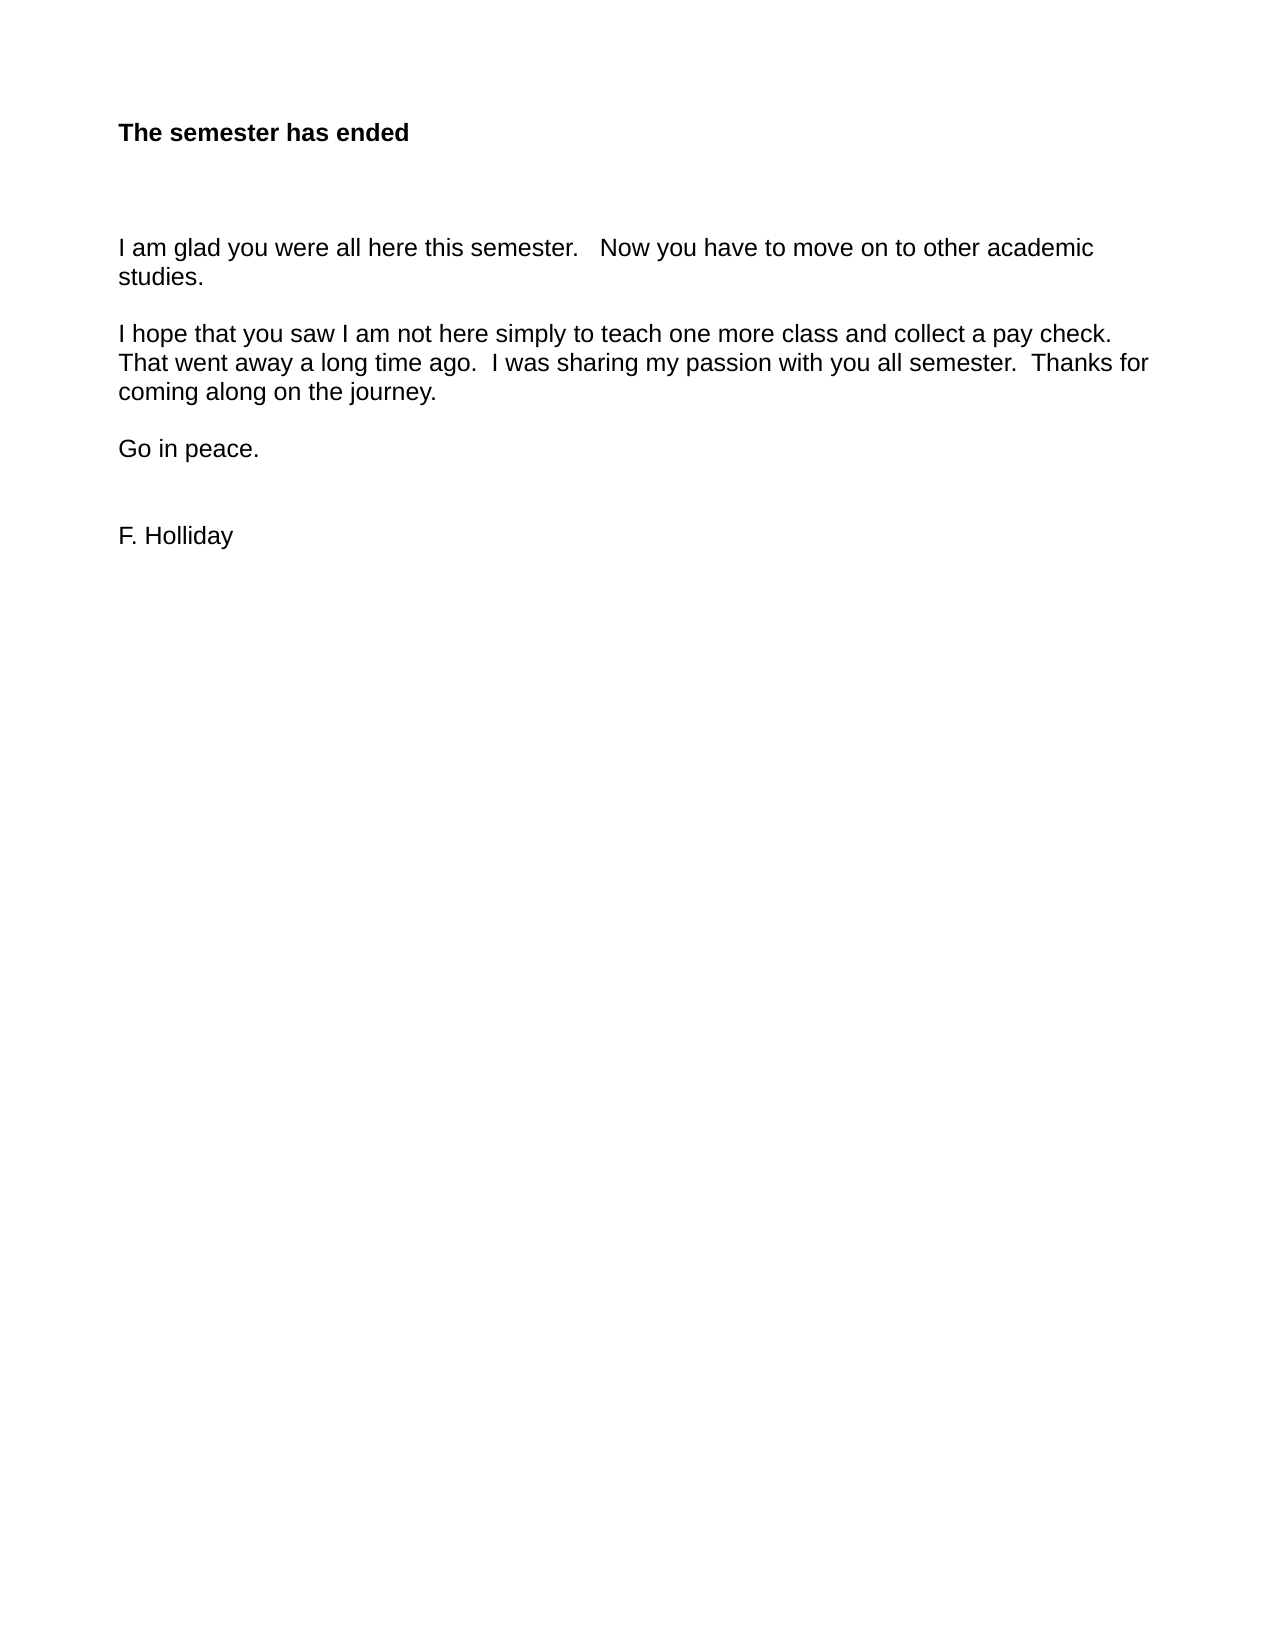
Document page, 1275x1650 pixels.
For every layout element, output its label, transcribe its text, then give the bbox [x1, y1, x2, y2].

text Go in peace. [118, 434, 1157, 463]
text F. Holliday [118, 521, 1157, 549]
text I am glad you were all here this semester. Now you have to move on to other academic studies. [118, 233, 1157, 291]
text I hope that you saw I am not here simply to teach one more class and collect a pay check. That went away a long time ago. I was sharing my passion with you all semester. Thanks for coming along on the journey. [118, 319, 1157, 406]
text The semester has ended [118, 118, 1157, 147]
